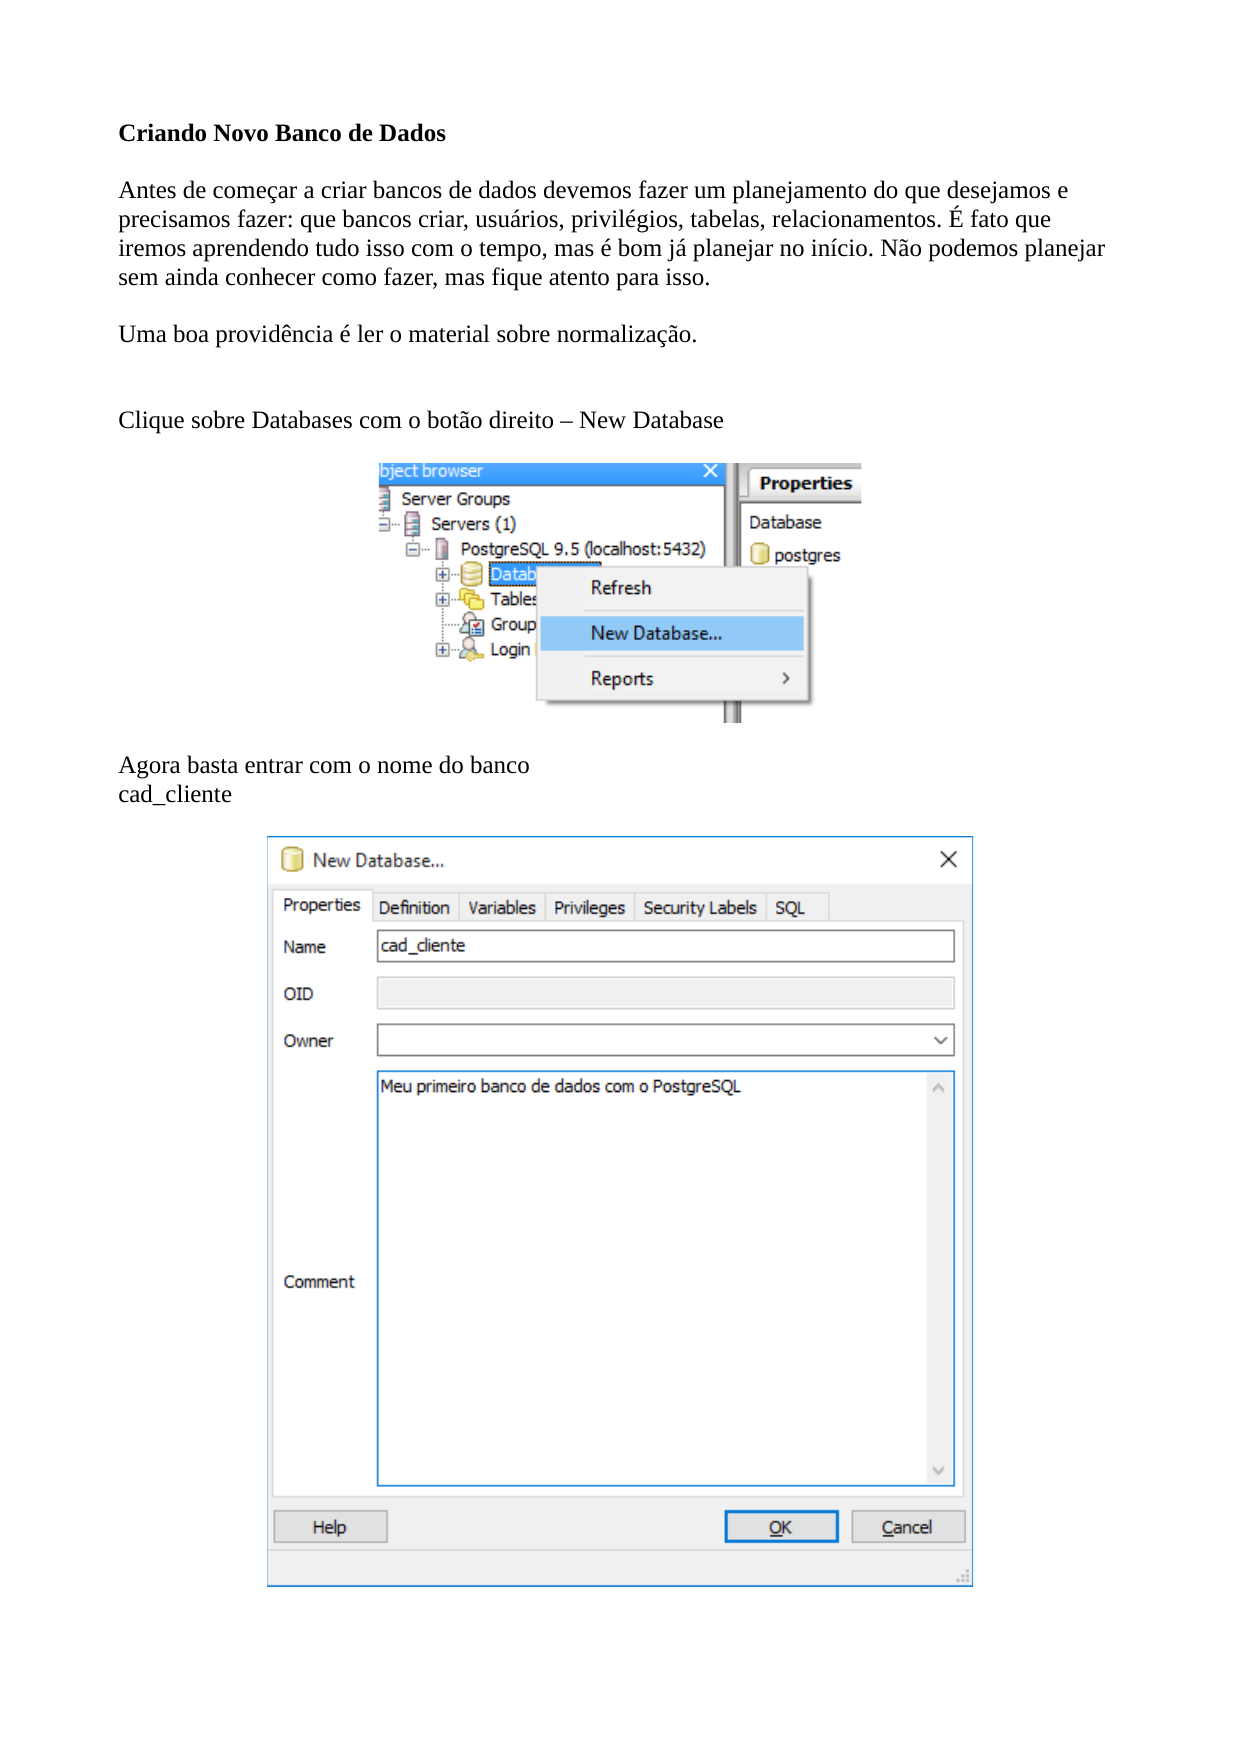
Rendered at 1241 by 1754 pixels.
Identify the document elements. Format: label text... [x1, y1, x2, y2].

picture [267, 836, 974, 1587]
text cad_cliente [118, 779, 1122, 808]
text Clique sobre Databases com o botão direito – New Database [118, 406, 1122, 434]
picture [378, 463, 862, 723]
text Uma boa providência é ler o material sobre normalização. [118, 319, 1122, 348]
text Criando Novo Banco de Dados [118, 118, 1122, 147]
text Antes de começar a criar bancos de dados devemos fazer um planejamento do que desejamos e precisamos fazer: que bancos criar, usuários, privilégios, tabelas, relacionamentos. É fato que iremos aprendendo tudo isso com o tempo, mas é bom já planejar no início. Não podemos planejar sem ainda conhecer como fazer, mas fique atento para isso. [118, 176, 1122, 291]
text Agora basta entrar com o nome do banco [118, 751, 1122, 779]
